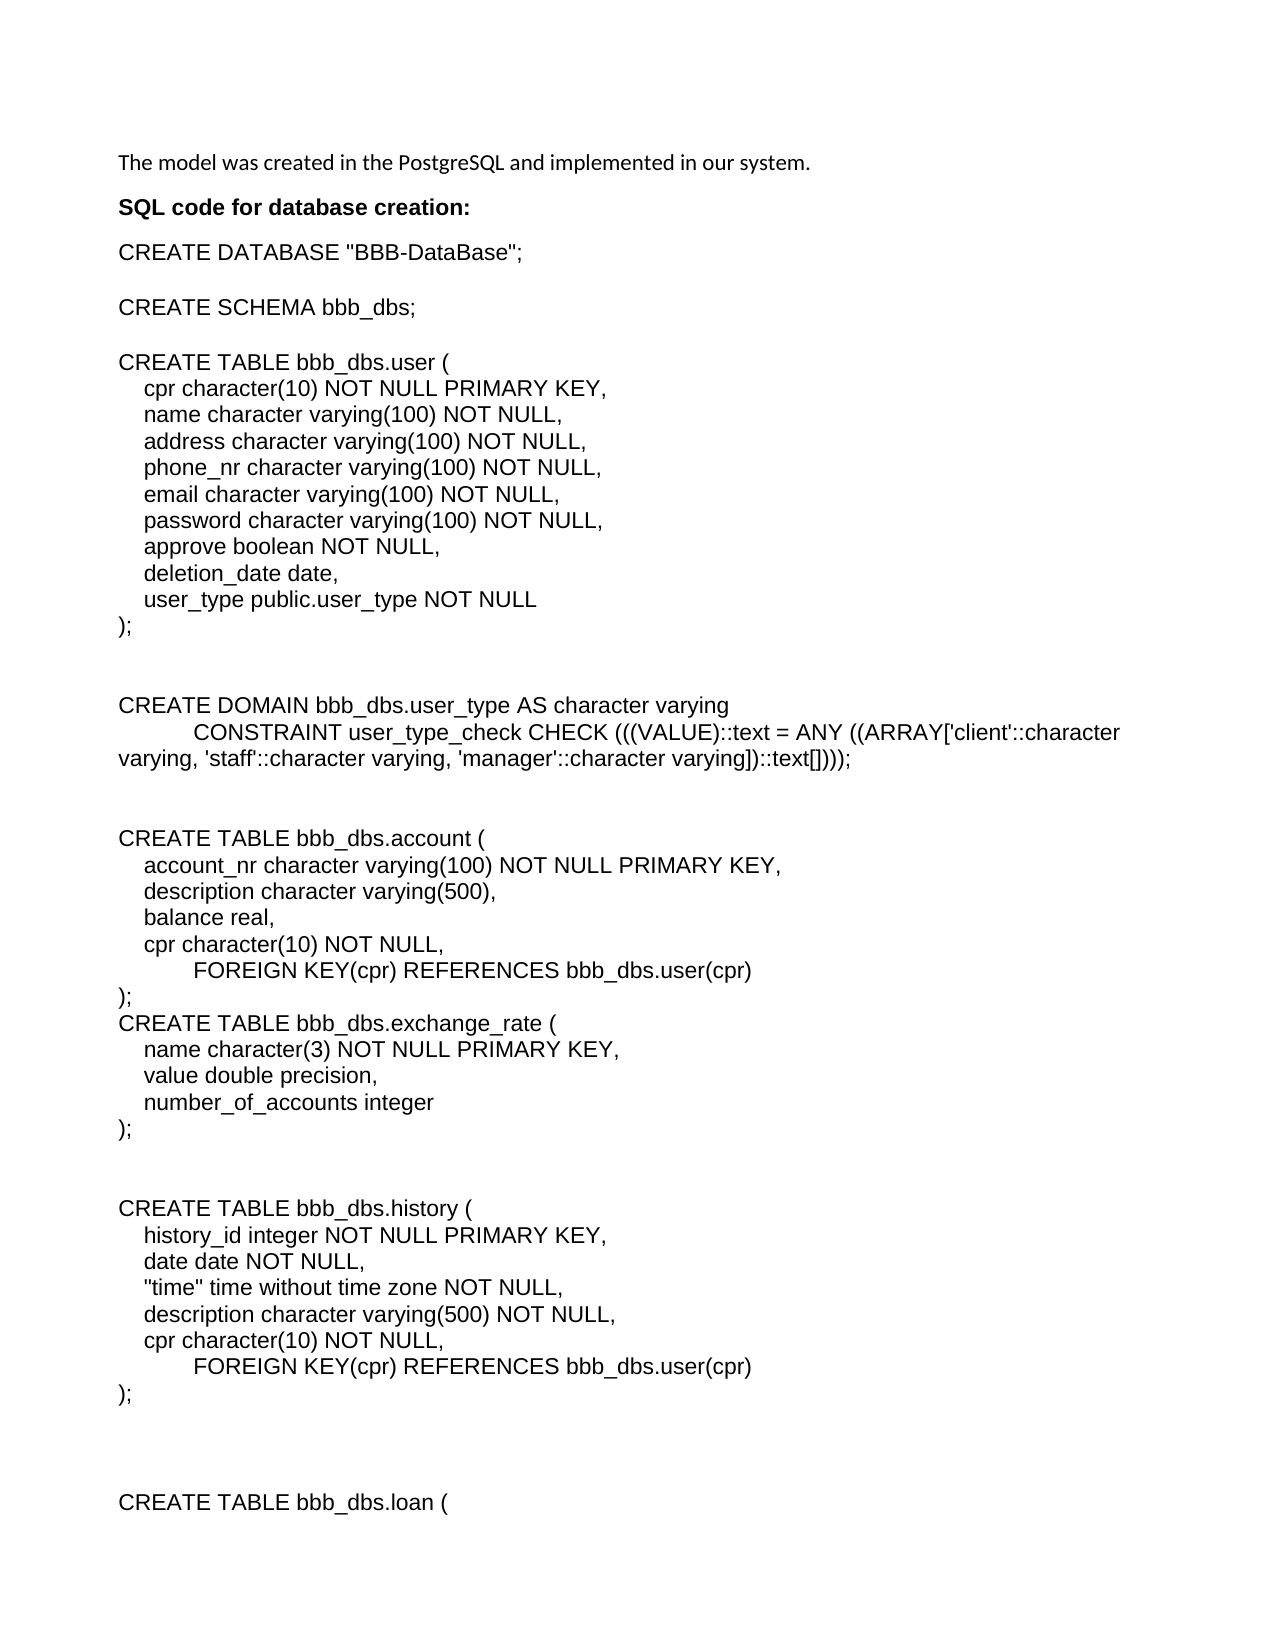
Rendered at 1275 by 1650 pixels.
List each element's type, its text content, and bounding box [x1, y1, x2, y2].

text phone_nr character varying(100) NOT NULL, [118, 454, 1157, 481]
text number_of_accounts integer [118, 1089, 1157, 1115]
text CREATE DATABASE "BBB-DataBase"; [118, 238, 1157, 265]
text email character varying(100) NOT NULL, [118, 481, 1157, 507]
text CREATE TABLE bbb_dbs.account ( [118, 825, 1157, 852]
text CREATE TABLE bbb_dbs.user ( [118, 349, 1157, 375]
text approve boolean NOT NULL, [118, 533, 1157, 559]
text FOREIGN KEY(cpr) REFERENCES bbb_dbs.user(cpr) [118, 1353, 1157, 1380]
text ); [118, 1115, 1157, 1141]
text ); [118, 983, 1157, 1010]
text description character varying(500), [118, 878, 1157, 904]
text ); [118, 1380, 1157, 1406]
text date date NOT NULL, [118, 1248, 1157, 1274]
text name character(3) NOT NULL PRIMARY KEY, [118, 1036, 1157, 1062]
text CONSTRAINT user_type_check CHECK (((VALUE)::text = ANY ((ARRAY['client'::character varying, 'staff'::character varying, 'manager'::character varying])::text[]))); [118, 719, 1157, 771]
text history_id integer NOT NULL PRIMARY KEY, [118, 1222, 1157, 1248]
text CREATE TABLE bbb_dbs.history ( [118, 1195, 1157, 1222]
text ); [118, 612, 1157, 639]
text SQL code for database creation: [118, 194, 1157, 220]
text CREATE TABLE bbb_dbs.exchange_rate ( [118, 1010, 1157, 1036]
text cpr character(10) NOT NULL, [118, 1327, 1157, 1353]
text password character varying(100) NOT NULL, [118, 507, 1157, 533]
text FOREIGN KEY(cpr) REFERENCES bbb_dbs.user(cpr) [118, 957, 1157, 983]
text deletion_date date, [118, 559, 1157, 586]
text description character varying(500) NOT NULL, [118, 1301, 1157, 1327]
text value double precision, [118, 1062, 1157, 1089]
text address character varying(100) NOT NULL, [118, 428, 1157, 454]
text The model was created in the PostgreSQL and implemented in our system. [118, 148, 1157, 176]
text user_type public.user_type NOT NULL [118, 586, 1157, 612]
text name character varying(100) NOT NULL, [118, 401, 1157, 428]
text CREATE SCHEMA bbb_dbs; [118, 294, 1157, 320]
text "time" time without time zone NOT NULL, [118, 1274, 1157, 1301]
text account_nr character varying(100) NOT NULL PRIMARY KEY, [118, 852, 1157, 878]
text CREATE DOMAIN bbb_dbs.user_type AS character varying [118, 692, 1157, 719]
text cpr character(10) NOT NULL, [118, 931, 1157, 957]
text cpr character(10) NOT NULL PRIMARY KEY, [118, 375, 1157, 401]
text balance real, [118, 904, 1157, 931]
text CREATE TABLE bbb_dbs.loan ( [118, 1488, 1157, 1515]
